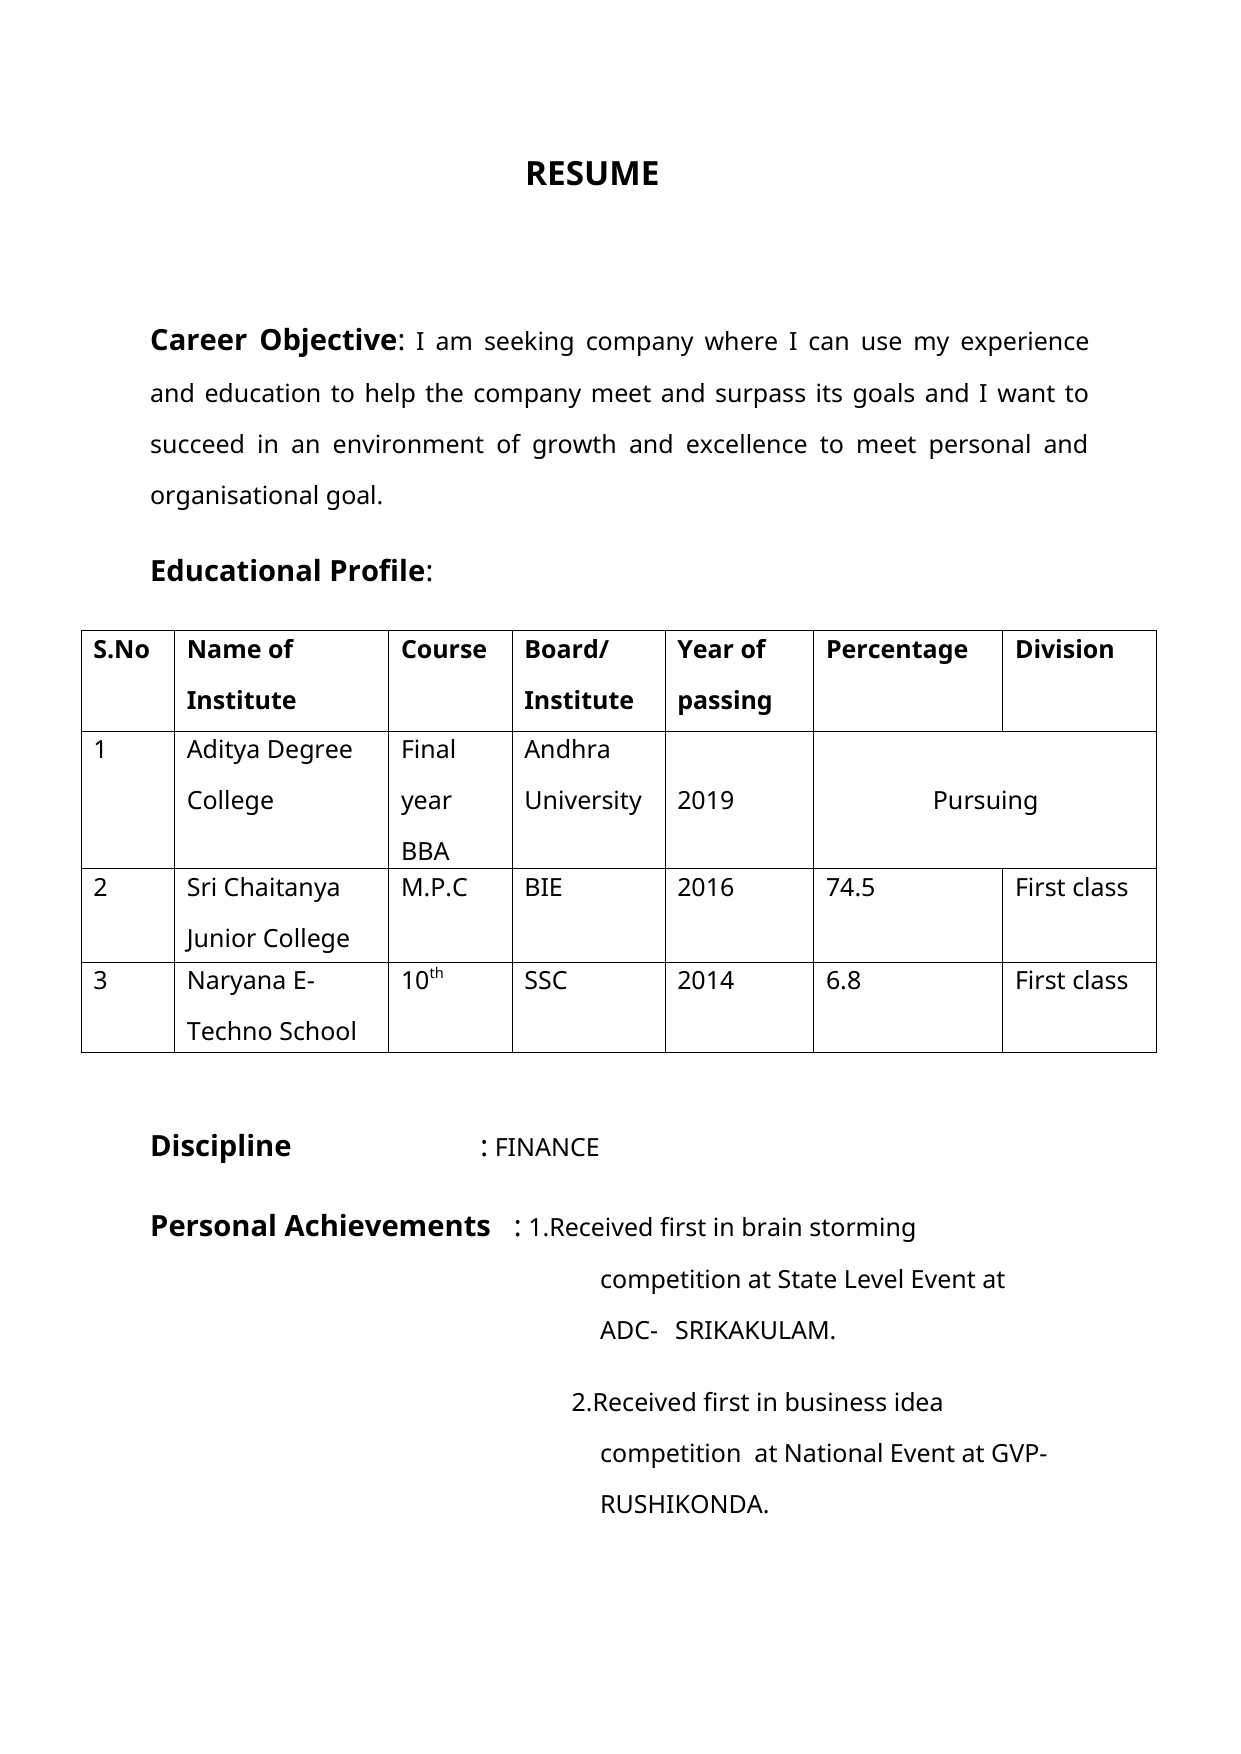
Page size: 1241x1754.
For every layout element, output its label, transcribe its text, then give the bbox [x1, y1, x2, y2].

text 2.Received first in business idea competition at National Event at GVP- RUSHIKONDA. [532, 1385, 1090, 1521]
table_cell First class [1003, 963, 1156, 1052]
table_cell Sri Chaitanya Junior College [175, 869, 388, 962]
table_header Division [1003, 631, 1156, 731]
text Career Objective: I am seeking company where I can use my experience and education to help the company meet and surpass its goals and I want to succeed in an environment of growth and excellence to meet personal and organisational goal. [150, 319, 1090, 512]
table_cell 74.5 [814, 869, 1002, 962]
table_cell Andhra University [513, 732, 665, 868]
text Discipline : FINANCE [150, 1125, 1090, 1165]
table_cell First class [1003, 869, 1156, 962]
table_cell SSC [513, 963, 665, 1052]
table_cell 3 [82, 963, 174, 1052]
table_cell 2014 [666, 963, 813, 1052]
text RESUME [150, 150, 1090, 195]
table_cell BIE [513, 869, 665, 962]
text Educational Profile: [150, 550, 1090, 589]
table_cell 10th [389, 963, 512, 1052]
table_header Name of Institute [175, 631, 388, 731]
table_cell Pursuing [814, 732, 1156, 868]
table_header Course [389, 631, 512, 731]
table_cell Naryana E-Techno School [175, 963, 388, 1052]
table_header Board/ Institute [513, 631, 665, 731]
table_cell Aditya Degree College [175, 732, 388, 868]
table_cell Final year BBA [389, 732, 512, 868]
table_cell 2 [82, 869, 174, 962]
table_cell 2019 [666, 732, 813, 868]
text Personal Achievements : 1.Received first in brain storming competition at State Level Event at ADC- SRIKAKULAM. [150, 1205, 1090, 1347]
table_header Percentage [814, 631, 1002, 731]
table_header S.No [82, 631, 174, 731]
table_header Year of passing [666, 631, 813, 731]
table_cell 6.8 [814, 963, 1002, 1052]
table_cell M.P.C [389, 869, 512, 962]
table_cell 2016 [666, 869, 813, 962]
table_cell 1 [82, 732, 174, 868]
